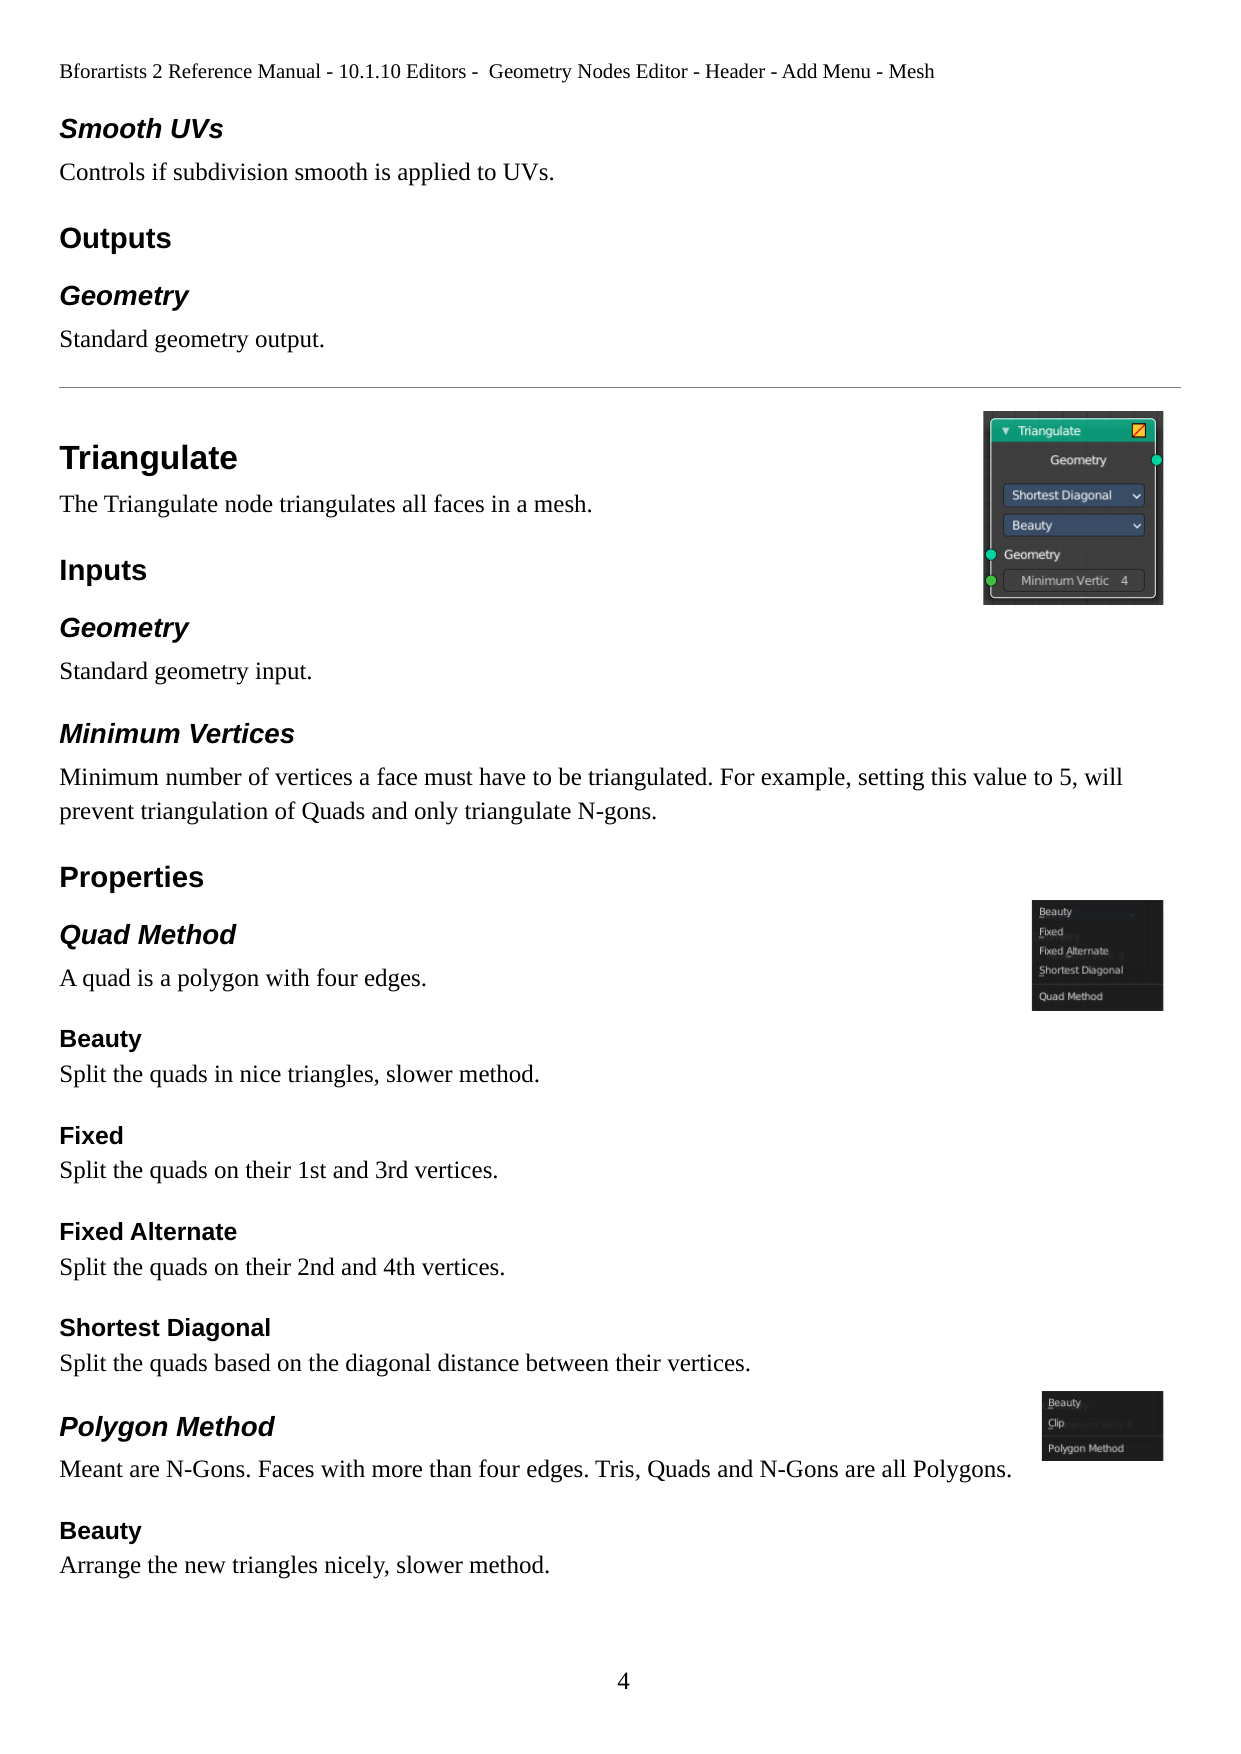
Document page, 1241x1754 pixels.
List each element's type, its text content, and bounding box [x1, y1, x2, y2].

text Split the quads in nice triangles, slower method. [59, 1059, 1181, 1088]
picture [983, 411, 1164, 605]
subtitle Minimum Vertices [59, 717, 1181, 749]
subtitle Fixed [59, 1121, 1181, 1149]
subtitle Inputs [59, 553, 983, 586]
subtitle Smooth UVs [59, 113, 1181, 144]
subtitle [1164, 918, 1181, 950]
subtitle Outputs [59, 221, 1181, 254]
text The Triangulate node triangulates all faces in a mesh. [59, 489, 983, 518]
picture [1031, 900, 1164, 1011]
text Split the quads on their 2nd and 4th vertices. [59, 1252, 1181, 1281]
subtitle Properties [59, 860, 1181, 893]
subtitle Triangulate [59, 438, 983, 476]
text Controls if subdivision smooth is applied to UVs. [59, 157, 1181, 186]
subtitle Beauty [59, 1516, 1181, 1544]
text Split the quads based on the diagonal distance between their vertices. [59, 1348, 1181, 1377]
text Split the quads on their 1st and 3rd vertices. [59, 1156, 1181, 1184]
subtitle Quad Method [59, 918, 1031, 950]
text Arrange the new triangles nicely, slower method. [59, 1551, 1181, 1579]
subtitle Beauty [59, 1024, 1181, 1053]
text Standard geometry input. [59, 656, 1181, 684]
subtitle Polygon Method [59, 1410, 1041, 1442]
subtitle [1164, 1410, 1181, 1442]
text A quad is a polygon with four edges. [59, 963, 1031, 992]
subtitle [1164, 438, 1181, 476]
subtitle Shortest Diagonal [59, 1313, 1181, 1342]
text Meant are N-Gons. Faces with more than four edges. Tris, Quads and N-Gons are all Polygons. [59, 1454, 1181, 1483]
text Standard geometry output. [59, 324, 1181, 352]
subtitle Geometry [59, 279, 1181, 311]
picture [1041, 1391, 1164, 1461]
subtitle Fixed Alternate [59, 1217, 1181, 1246]
text Minimum number of vertices a face must have to be triangulated. For example, setting this value to 5, will prevent triangulation of Quads and only triangulate N-gons. [59, 762, 1181, 825]
subtitle Geometry [59, 611, 1181, 643]
subtitle [1164, 553, 1181, 586]
